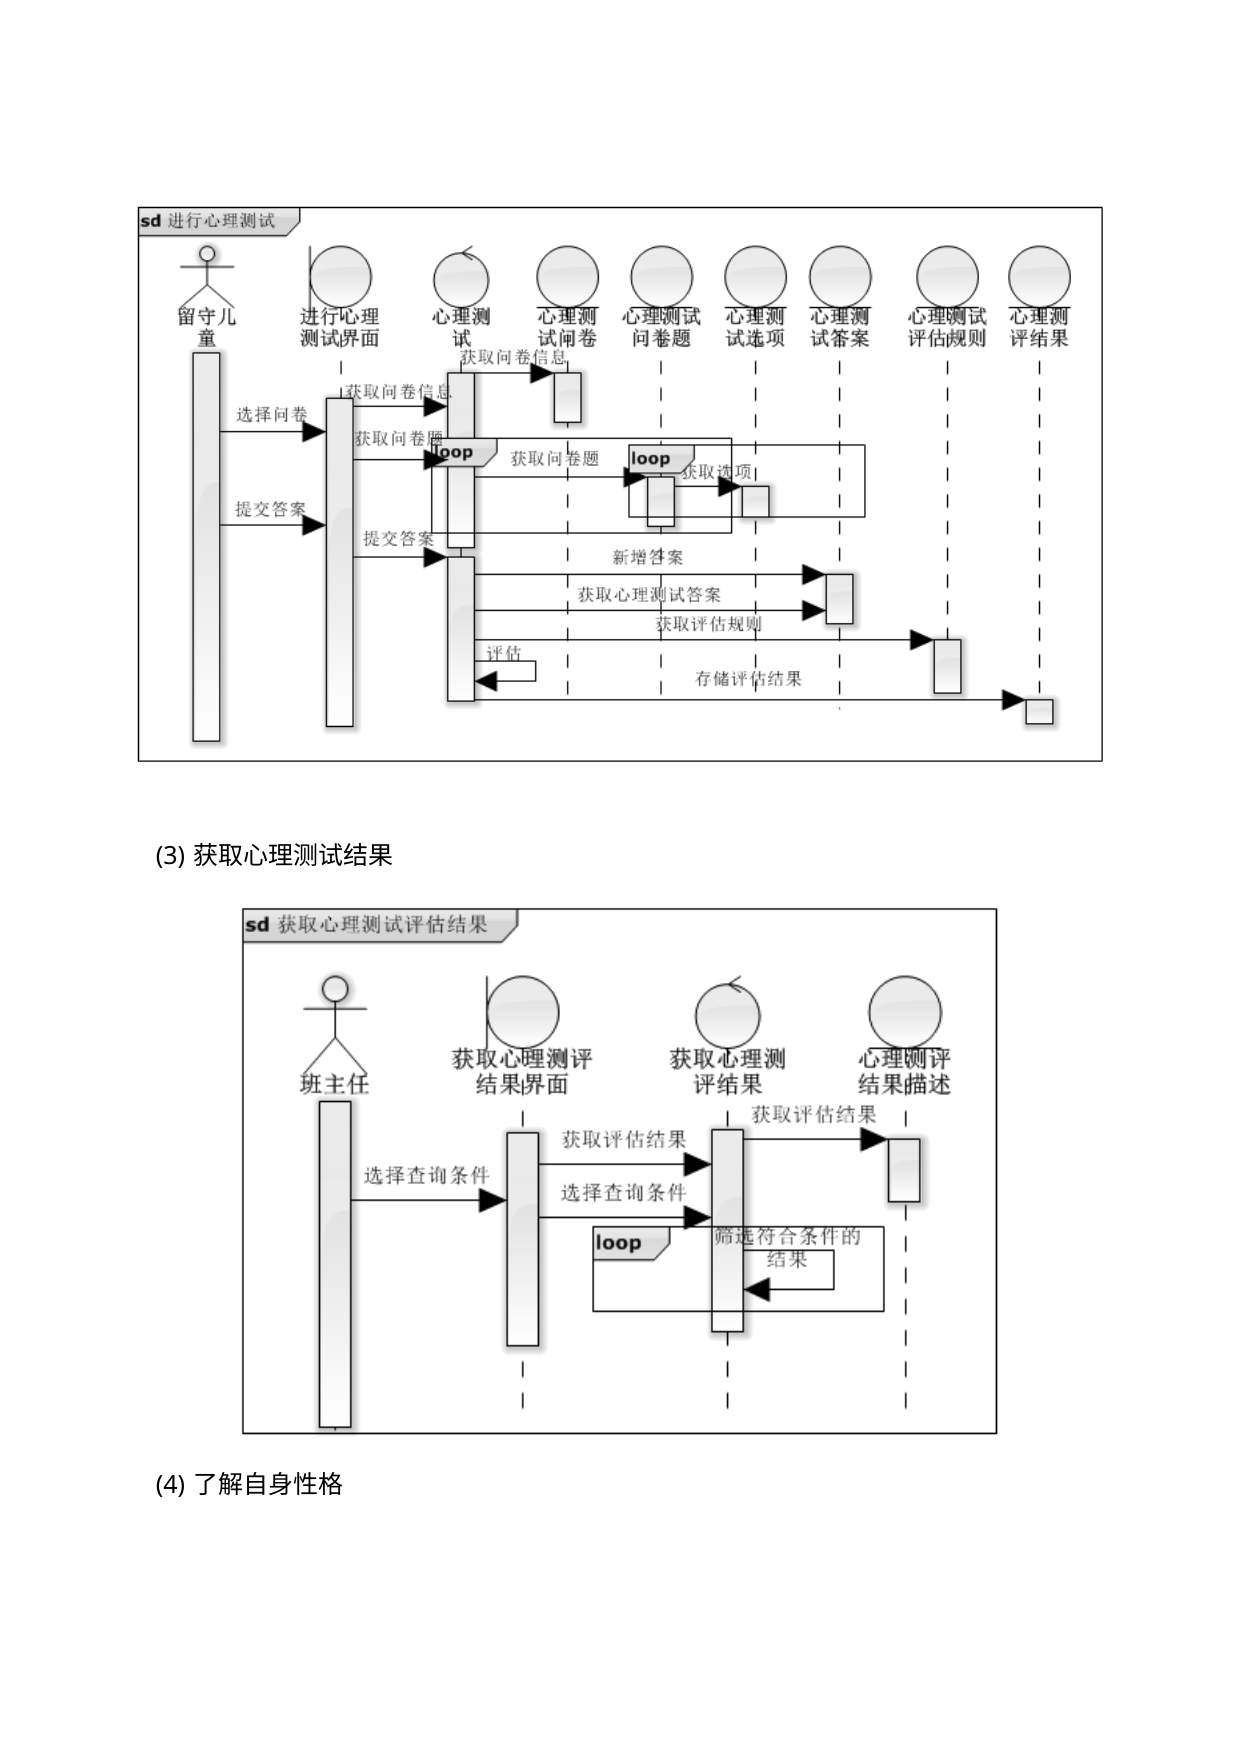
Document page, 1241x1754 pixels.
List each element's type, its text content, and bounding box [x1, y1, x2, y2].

picture [219, 885, 1021, 1458]
list 获取心理测试结果 [156, 836, 1122, 872]
picture [118, 187, 1123, 782]
list 了解自身性格 [156, 1189, 1122, 1501]
